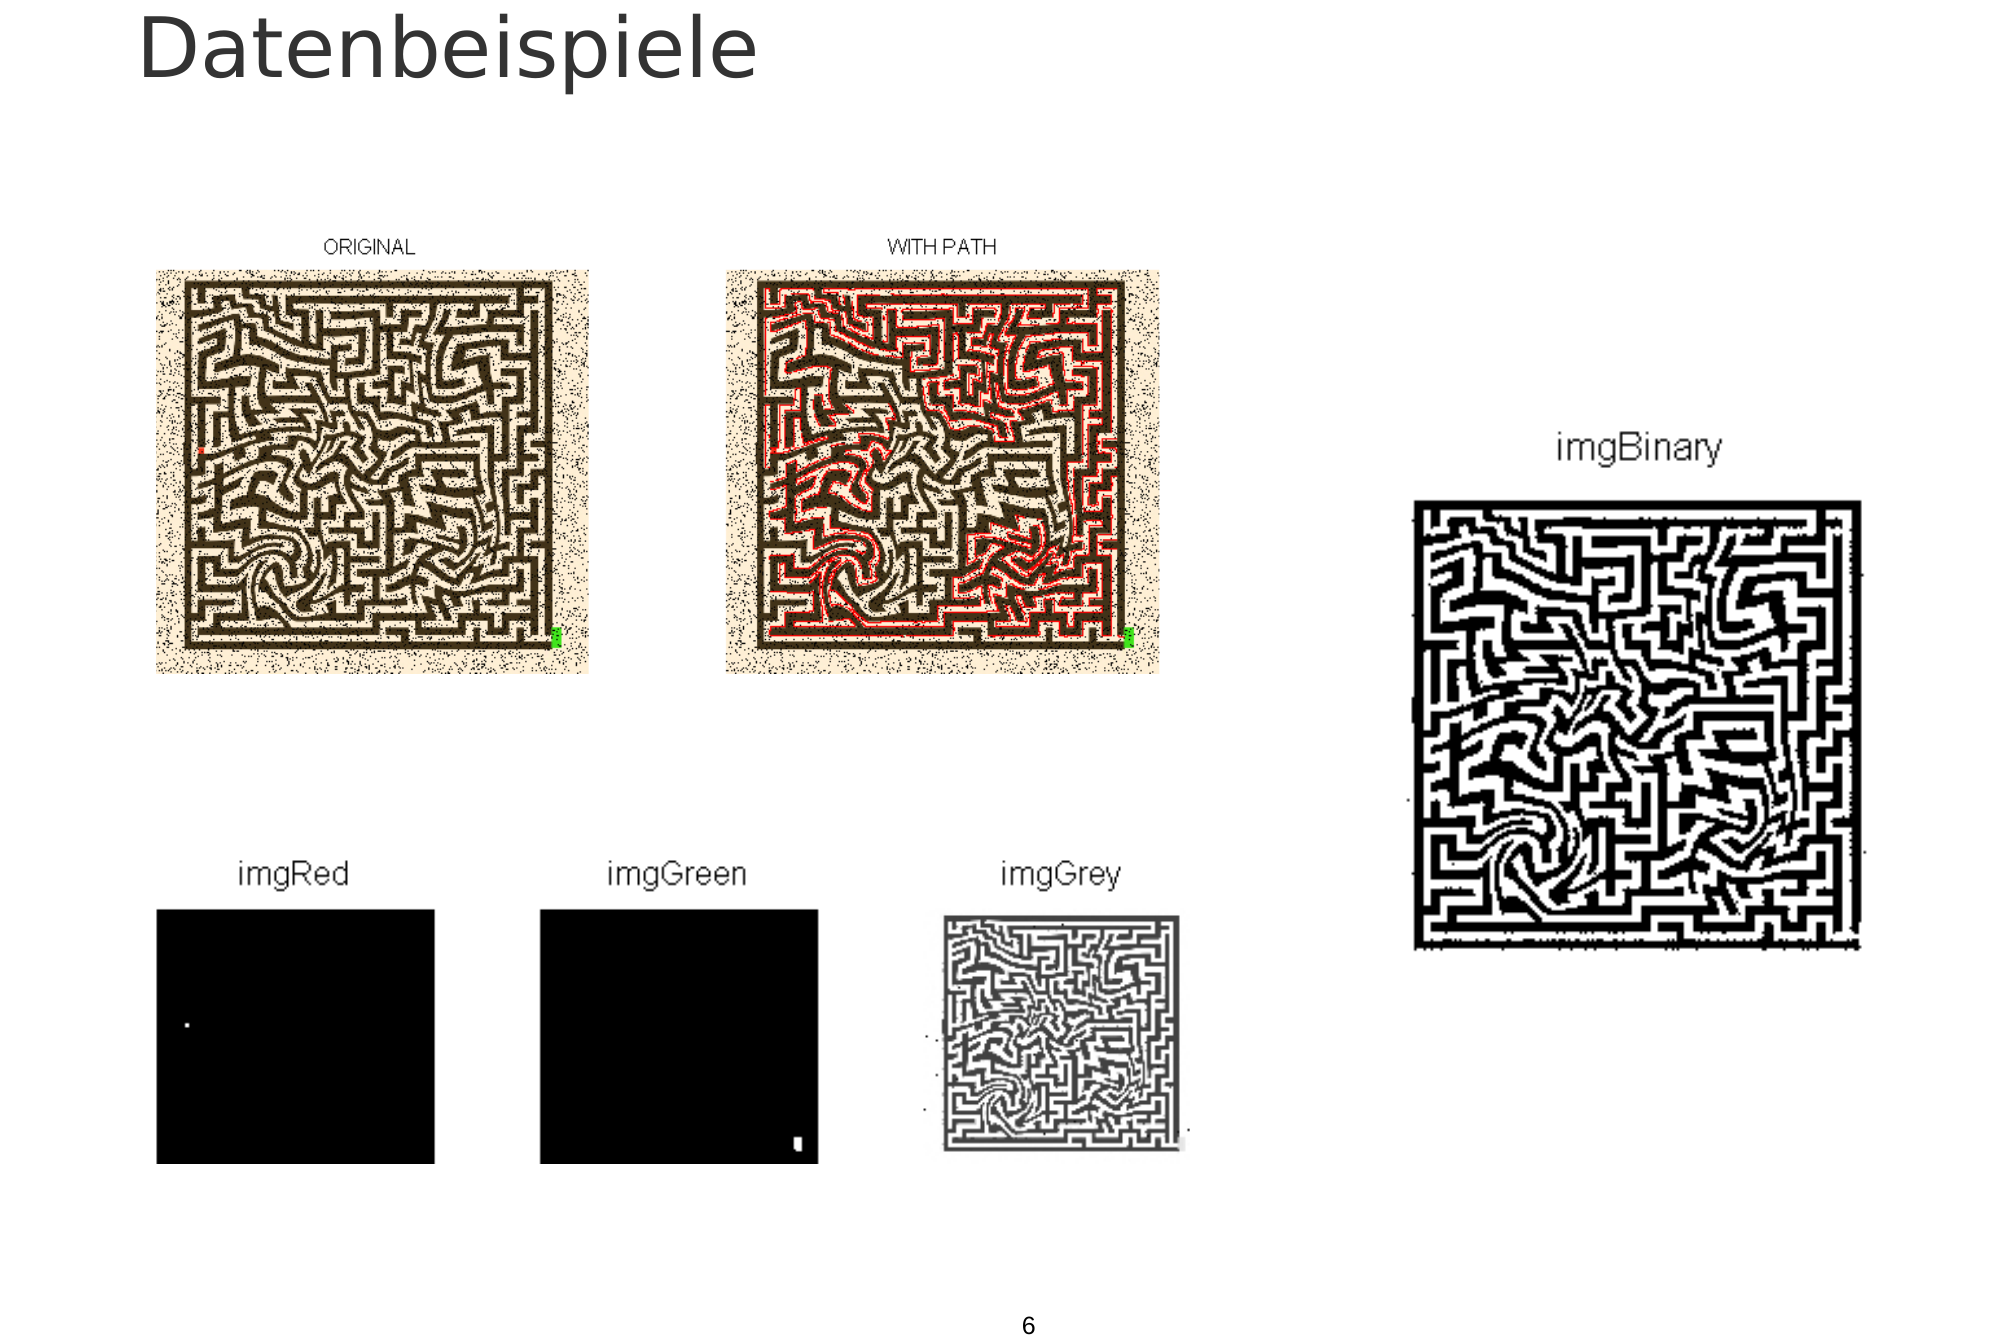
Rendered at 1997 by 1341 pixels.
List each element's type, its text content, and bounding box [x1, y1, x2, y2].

picture [1403, 424, 1869, 956]
list Datenbeispiele [98, 0, 1996, 97]
picture [156, 226, 1160, 674]
picture [145, 853, 1190, 1164]
